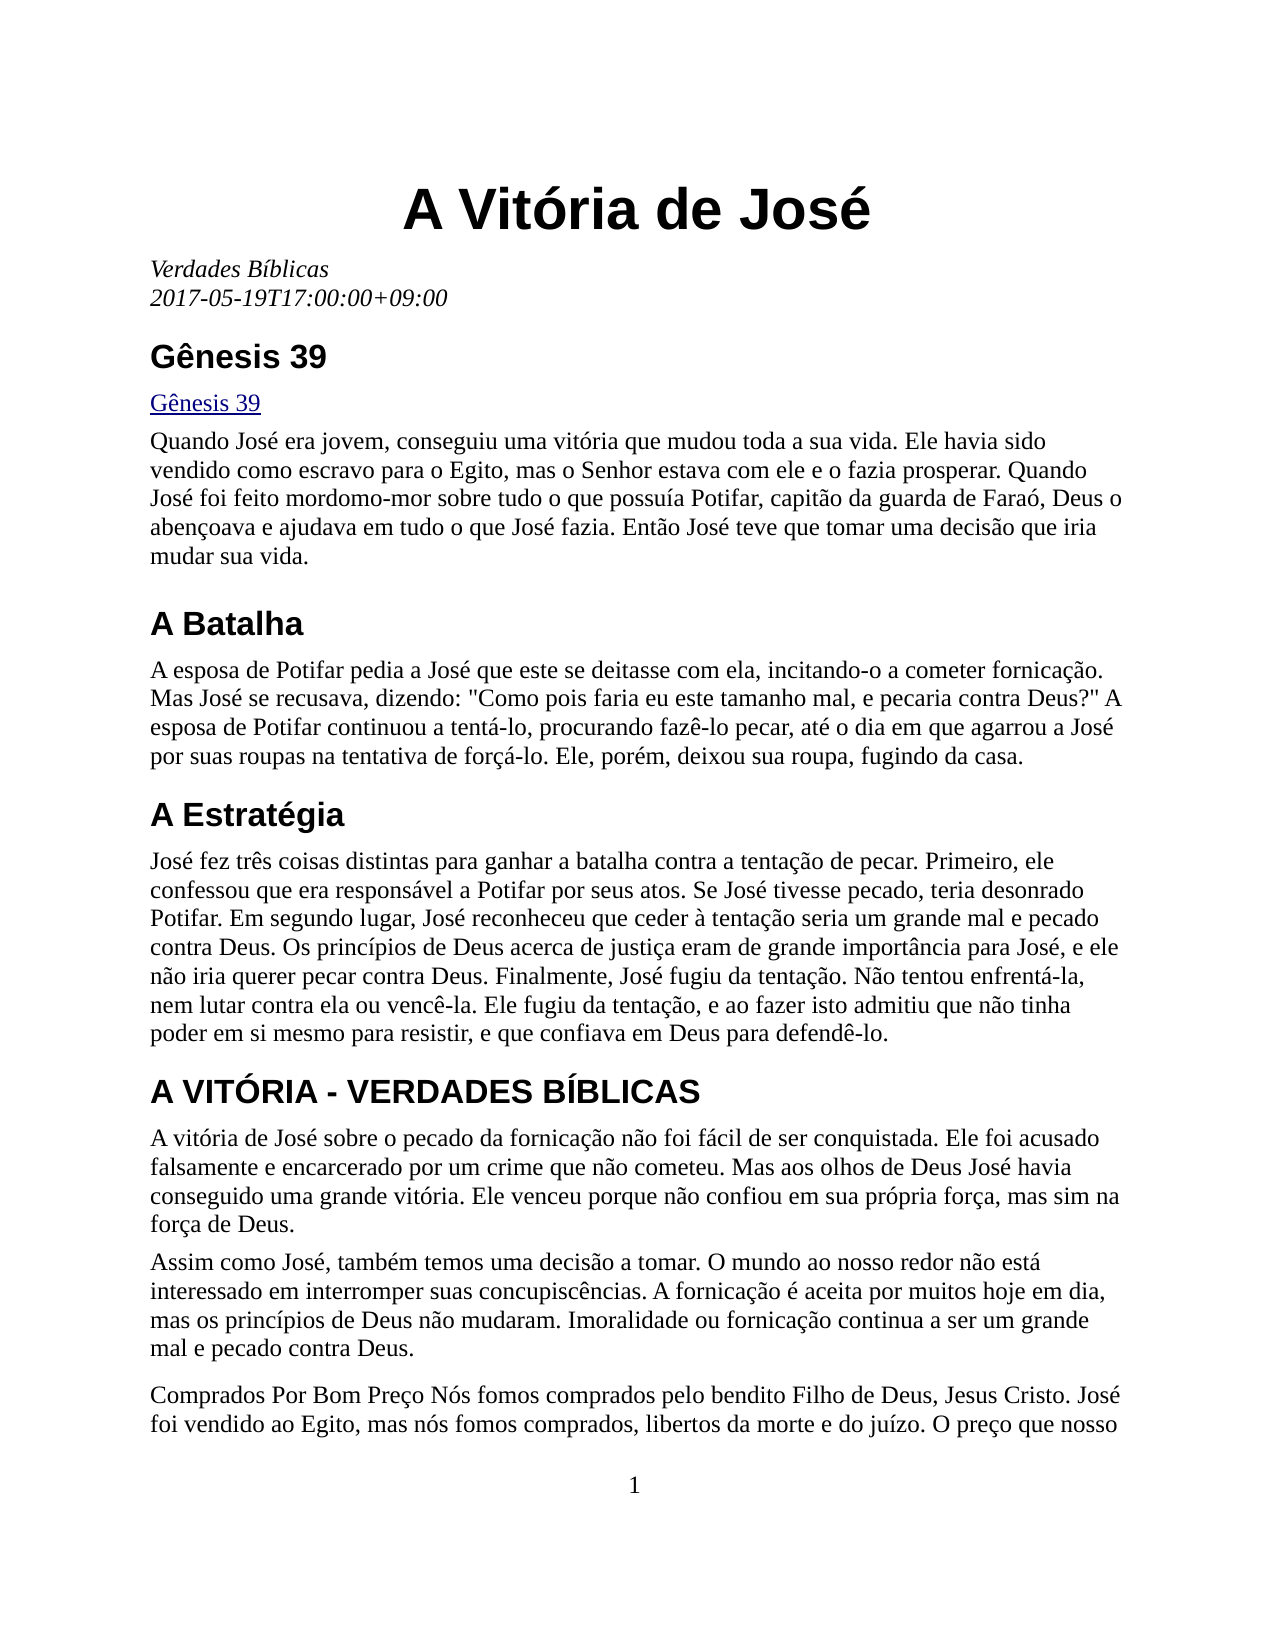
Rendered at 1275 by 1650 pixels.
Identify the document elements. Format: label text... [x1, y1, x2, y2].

text A esposa de Potifar pedia a José que este se deitasse com ela, incitando-o a cometer fornicação. Mas José se recusava, dizendo: "Como pois faria eu este tamanho mal, e pecaria contra Deus?" A esposa de Potifar continuou a tentá-lo, procurando fazê-lo pecar, até o dia em que agarrou a José por suas roupas na tentativa de forçá-lo. Ele, porém, deixou sua roupa, fugindo da casa. [150, 655, 1125, 770]
title A Vitória de José [150, 175, 1125, 242]
text Comprados Por Bom Preço Nós fomos comprados pelo bendito Filho de Deus, Jesus Cristo. José foi vendido ao Egito, mas nós fomos comprados, libertos da morte e do juízo. O preço que nosso [150, 1380, 1125, 1438]
text José fez três coisas distintas para ganhar a batalha contra a tentação de pecar. Primeiro, ele confessou que era responsável a Potifar por seus atos. Se José tivesse pecado, teria desonrado Potifar. Em segundo lugar, José reconheceu que ceder à tentação seria um grande mal e pecado contra Deus. Os princípios de Deus acerca de justiça eram de grande importância para José, e ele não iria querer pecar contra Deus. Finalmente, José fugiu da tentação. Não tentou enfrentá-la, nem lutar contra ela ou vencê-la. Ele fugiu da tentação, e ao fazer isto admitiu que não tinha poder em si mesmo para resistir, e que confiava em Deus para defendê-lo. [150, 846, 1125, 1047]
text A vitória de José sobre o pecado da fornicação não foi fácil de ser conquistada. Ele foi acusado falsamente e encarcerado por um crime que não cometeu. Mas aos olhos de Deus José havia conseguido uma grande vitória. Ele venceu porque não confiou em sua própria força, mas sim na força de Deus. [150, 1123, 1125, 1238]
text Quando José era jovem, conseguiu uma vitória que mudou toda a sua vida. Ele havia sido vendido como escravo para o Egito, mas o Senhor estava com ele e o fazia prosperar. Quando José foi feito mordomo-mor sobre tudo o que possuía Potifar, capitão da guarda de Faraó, Deus o abençoava e ajudava em tudo o que José fazia. Então José teve que tomar uma decisão que iria mudar sua vida. [150, 426, 1125, 570]
subtitle A VITÓRIA - VERDADES BÍBLICAS [150, 1072, 1125, 1111]
subtitle A Batalha [150, 604, 1125, 642]
subtitle A Estratégia [150, 795, 1125, 833]
text Gênesis 39 [150, 388, 1125, 417]
text 2017-05-19T17:00:00+09:00 [150, 283, 1125, 312]
text Assim como José, também temos uma decisão a tomar. O mundo ao nosso redor não está interessado em interromper suas concupiscências. A fornicação é aceita por muitos hoje em dia, mas os princípios de Deus não mudaram. Imoralidade ou fornicação continua a ser um grande mal e pecado contra Deus. [150, 1247, 1125, 1362]
subtitle Gênesis 39 [150, 337, 1125, 376]
text Verdades Bíblicas [150, 254, 1125, 283]
